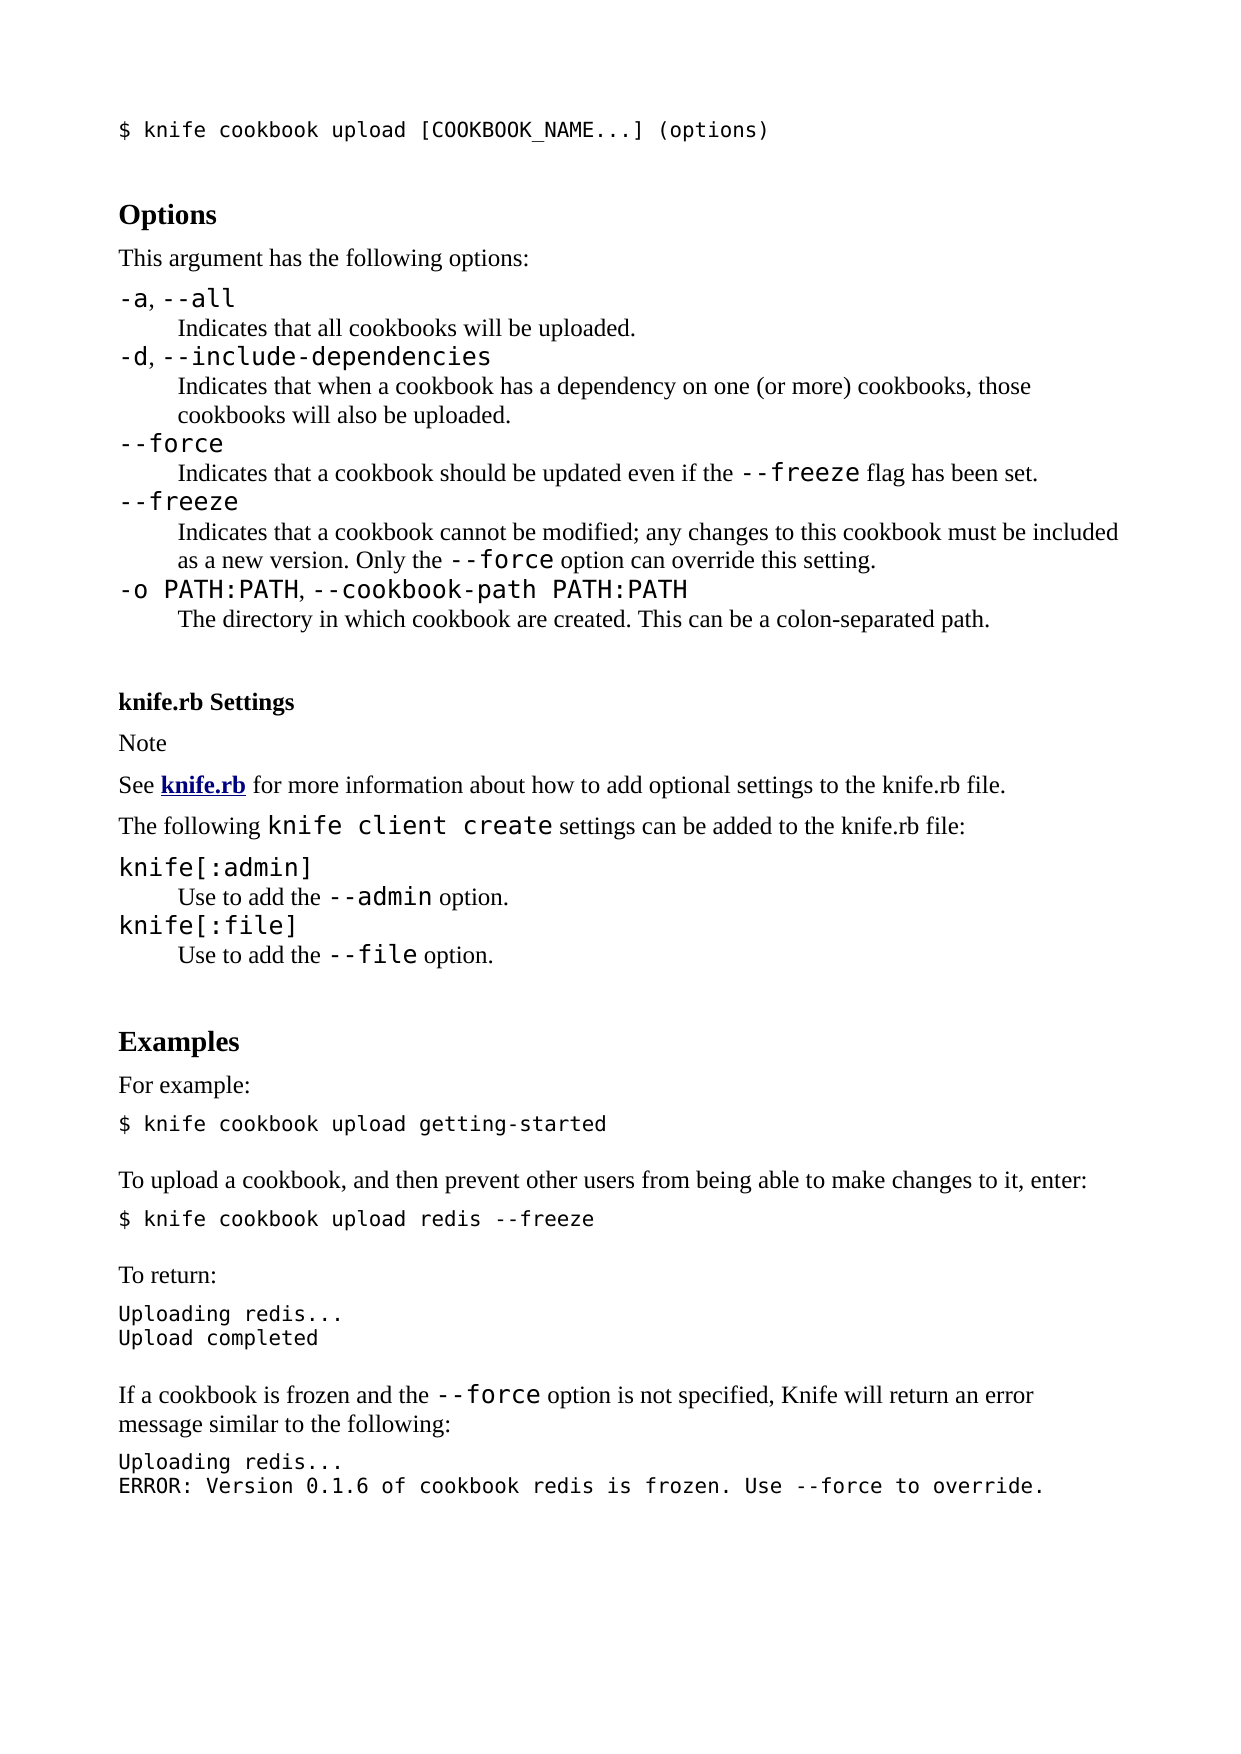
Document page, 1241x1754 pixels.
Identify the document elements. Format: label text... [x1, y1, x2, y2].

text $ knife cookbook upload getting-started [118, 1112, 1122, 1136]
list The directory in which cookbook are created. This can be a colon-separated path. [177, 604, 1122, 633]
text Uploading redis... [118, 1450, 1122, 1474]
text If a cookbook is frozen and the --force option is not specified, Knife will return an error message similar to the following: [118, 1380, 1122, 1438]
text The following knife client create settings can be added to the knife.rb file: [118, 811, 1122, 840]
text See knife.rb for more information about how to add optional settings to the knife.rb file. [118, 770, 1122, 798]
subtitle knife[:file] [118, 911, 1122, 941]
subtitle --freeze [118, 487, 1122, 517]
list Use to add the --admin option. [177, 882, 1122, 911]
subtitle Examples [118, 1024, 1122, 1058]
list Use to add the --file option. [177, 941, 1122, 970]
list Indicates that a cookbook cannot be modified; any changes to this cookbook must be included as a new version. Only the --force option can override this setting. [177, 517, 1122, 575]
text To upload a cookbook, and then prevent other users from being able to make changes to it, enter: [118, 1165, 1122, 1194]
text For example: [118, 1070, 1122, 1099]
text To return: [118, 1260, 1122, 1289]
subtitle -o PATH:PATH, --cookbook-path PATH:PATH [118, 575, 1122, 604]
text Uploading redis... [118, 1302, 1122, 1326]
subtitle -a, --all [118, 284, 1122, 313]
text $ knife cookbook upload redis --freeze [118, 1207, 1122, 1231]
text Note [118, 728, 1122, 757]
text This argument has the following options: [118, 243, 1122, 272]
text Upload completed [118, 1326, 1122, 1350]
subtitle Options [118, 197, 1122, 230]
list Indicates that a cookbook should be updated even if the --freeze flag has been set. [177, 458, 1122, 487]
subtitle knife[:admin] [118, 853, 1122, 882]
subtitle --force [118, 429, 1122, 458]
list Indicates that all cookbooks will be uploaded. [177, 313, 1122, 342]
text $ knife cookbook upload [COOKBOOK_NAME...] (options) [118, 118, 1122, 142]
subtitle -d, --include-dependencies [118, 342, 1122, 371]
text ERROR: Version 0.1.6 of cookbook redis is frozen. Use --force to override. [118, 1474, 1122, 1499]
subtitle knife.rb Settings [118, 687, 1122, 716]
list Indicates that when a cookbook has a dependency on one (or more) cookbooks, those cookbooks will also be uploaded. [177, 371, 1122, 429]
